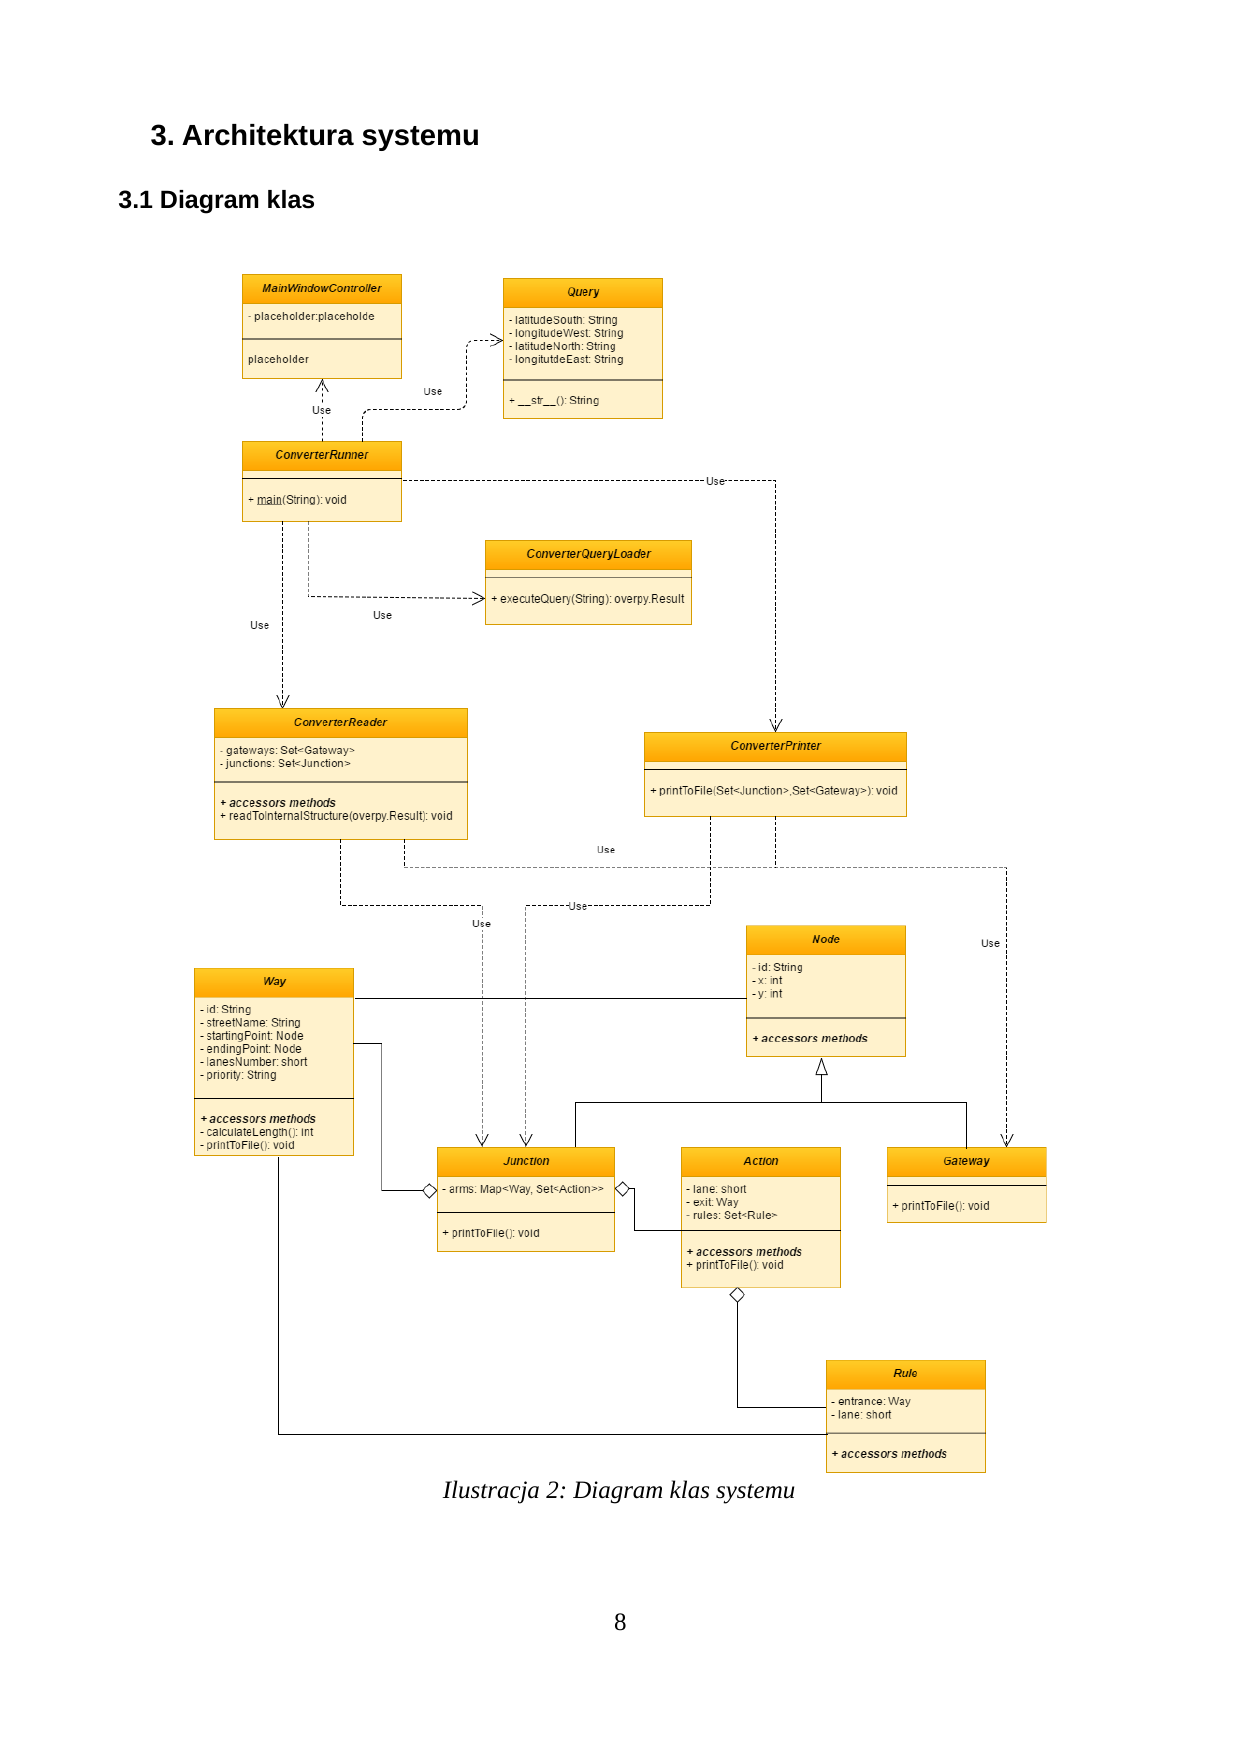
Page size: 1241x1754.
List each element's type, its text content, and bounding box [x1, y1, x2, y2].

picture [193, 273, 1047, 1476]
text Ilustracja 2: Diagram klas systemu [193, 1476, 1047, 1504]
subtitle 3.1 Diagram klas [118, 185, 1122, 214]
